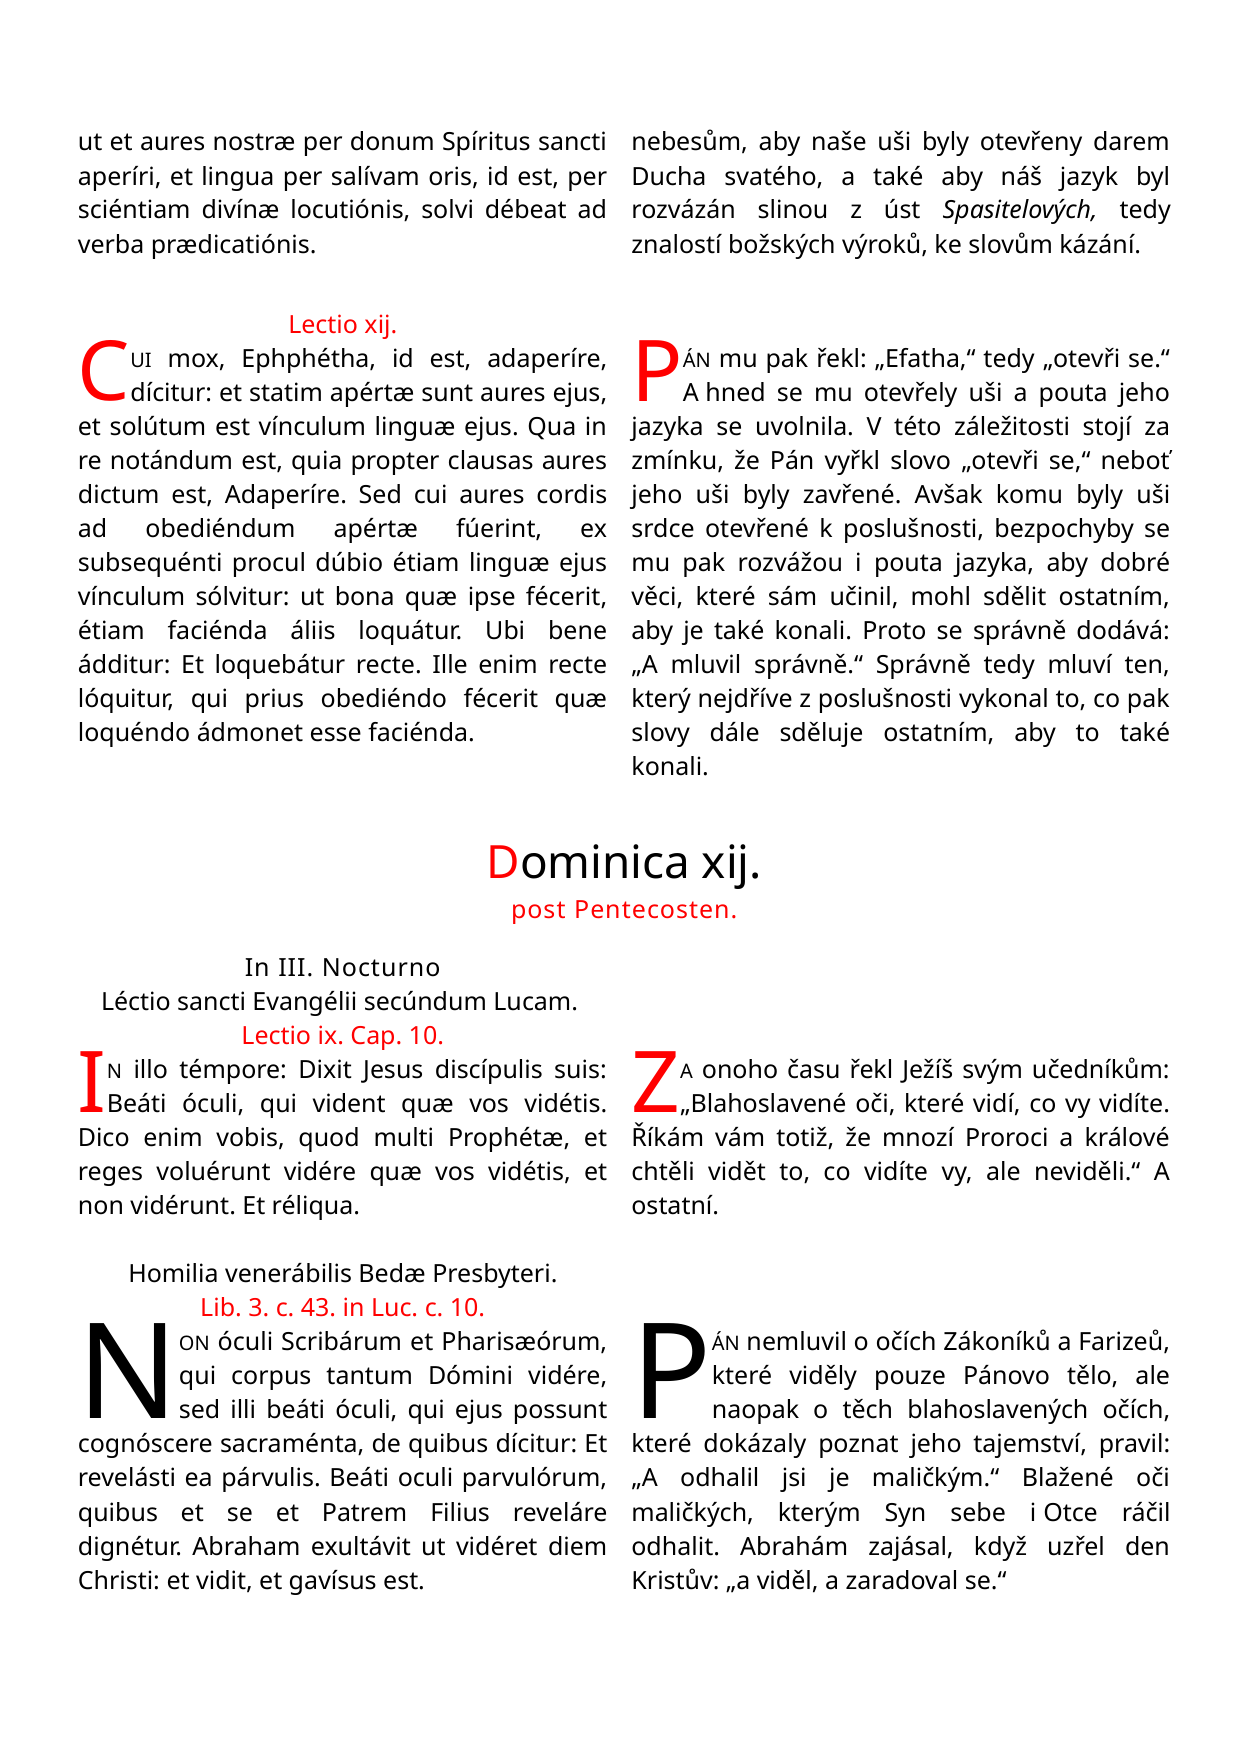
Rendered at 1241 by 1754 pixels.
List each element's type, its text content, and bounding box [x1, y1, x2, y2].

table_cell Lectio xij. Cui mox, Ephphétha, id est, adaperíre, dícitur: et statim apértæ sunt aures ejus, et solútum est vínculum linguæ ejus. Qua in re notándum est, quia propter clausas aures dictum est, Adaperíre. Sed cui aures cordis ad obediéndum apértæ fúerint, ex subsequénti procul dúbio étiam linguæ ejus vínculum sólvitur: ut bona quæ ipse fécerit, étiam faciénda áliis loquátur. Ubi bene ádditur: Et loquebátur recte. Ille enim recte lóquitur, qui prius obediéndo fécerit quæ loquéndo ádmonet esse faciénda. [66, 300, 619, 823]
table_cell Dominica xij. post Pentecosten. [66, 823, 1182, 943]
table_cell Za onoho času řekl Ježíš svým učedníkům: „Blahoslavené oči, které vidí, co vy vidíte. Říkám vám totiž, že mnozí Proroci a králové chtěli vidět to, co vidíte vy, ale neviděli.“ A ostatní. Pán nemluvil o očích Zákoníků a Farizeů, které viděly pouze Pánovo tělo, ale naopak o těch blahoslavených očích, které dokáza­ly poznat jeho tajemství, pravil: „A odhalil jsi je maličkým.“ Blažené oči maličkých, kterým Syn sebe i Otce ráčil odhalit. Abrahám zajásal, když uzřel den Kristův: „a viděl, a zaradoval se.“ [619, 943, 1182, 1602]
table_cell ut et aures nostræ per donum Spíritus sancti aperíri, et lingua per salívam oris, id est, per sciéntiam divínæ locutiónis, solvi débeat ad verba prædicatiónis. [66, 118, 619, 300]
table_cell In III. Nocturno Léctio sancti Evangélii secúndum Lucam. Lectio ix. Cap. 10. In illo témpore: Dixit Jesus discípulis suis: Beáti óculi, qui vident quæ vos vidétis. Dico enim vobis, quod multi Prophétæ, et reges voluérunt vidére quæ vos vidétis, et non vidérunt. Et réliqua. Homilia venerábilis Bedæ Presbyteri. Lib. 3. c. 43. in Luc. c. 10. Non óculi Scribárum et Pharisæórum, qui corpus tantum Dómini vidére, sed illi beáti óculi, qui ejus possunt cognóscere sacraménta, de quibus dícitur: Et revelásti ea párvulis. Beáti oculi parvulórum, quibus et se et Patrem Filius reveláre dignétur. Abraham exultávit ut vidéret diem Christi: et vidit, et gavísus est. [66, 943, 619, 1602]
table_cell nebesům, aby naše uši byly otevřeny darem Ducha svatého, a také aby náš jazyk byl rozvázán slinou z úst Spasitelových, tedy znalostí božských výroků, ke slovům kázání. [619, 118, 1182, 300]
table_cell Pán mu pak řekl: „Efatha,“ tedy „otevři se.“ A hned se mu otevřely uši a pouta jeho jazyka se uvolnila. V této záležitosti stojí za zmínku, že Pán vyřkl slovo „otevři se,“ neboť jeho uši byly zavřené. Avšak komu byly uši srdce otevřené k poslušnosti, bezpochyby se mu pak rozvážou i pouta jazyka, aby dobré věci, které sám učinil, mohl sdělit ostatním, aby je také konali. Proto se správně dodává: „A mluvil správně.“ Správně tedy mluví ten, který nejdříve z poslušnosti vykonal to, co pak slovy dále sděluje ostatním, aby to také konali. [619, 300, 1182, 823]
